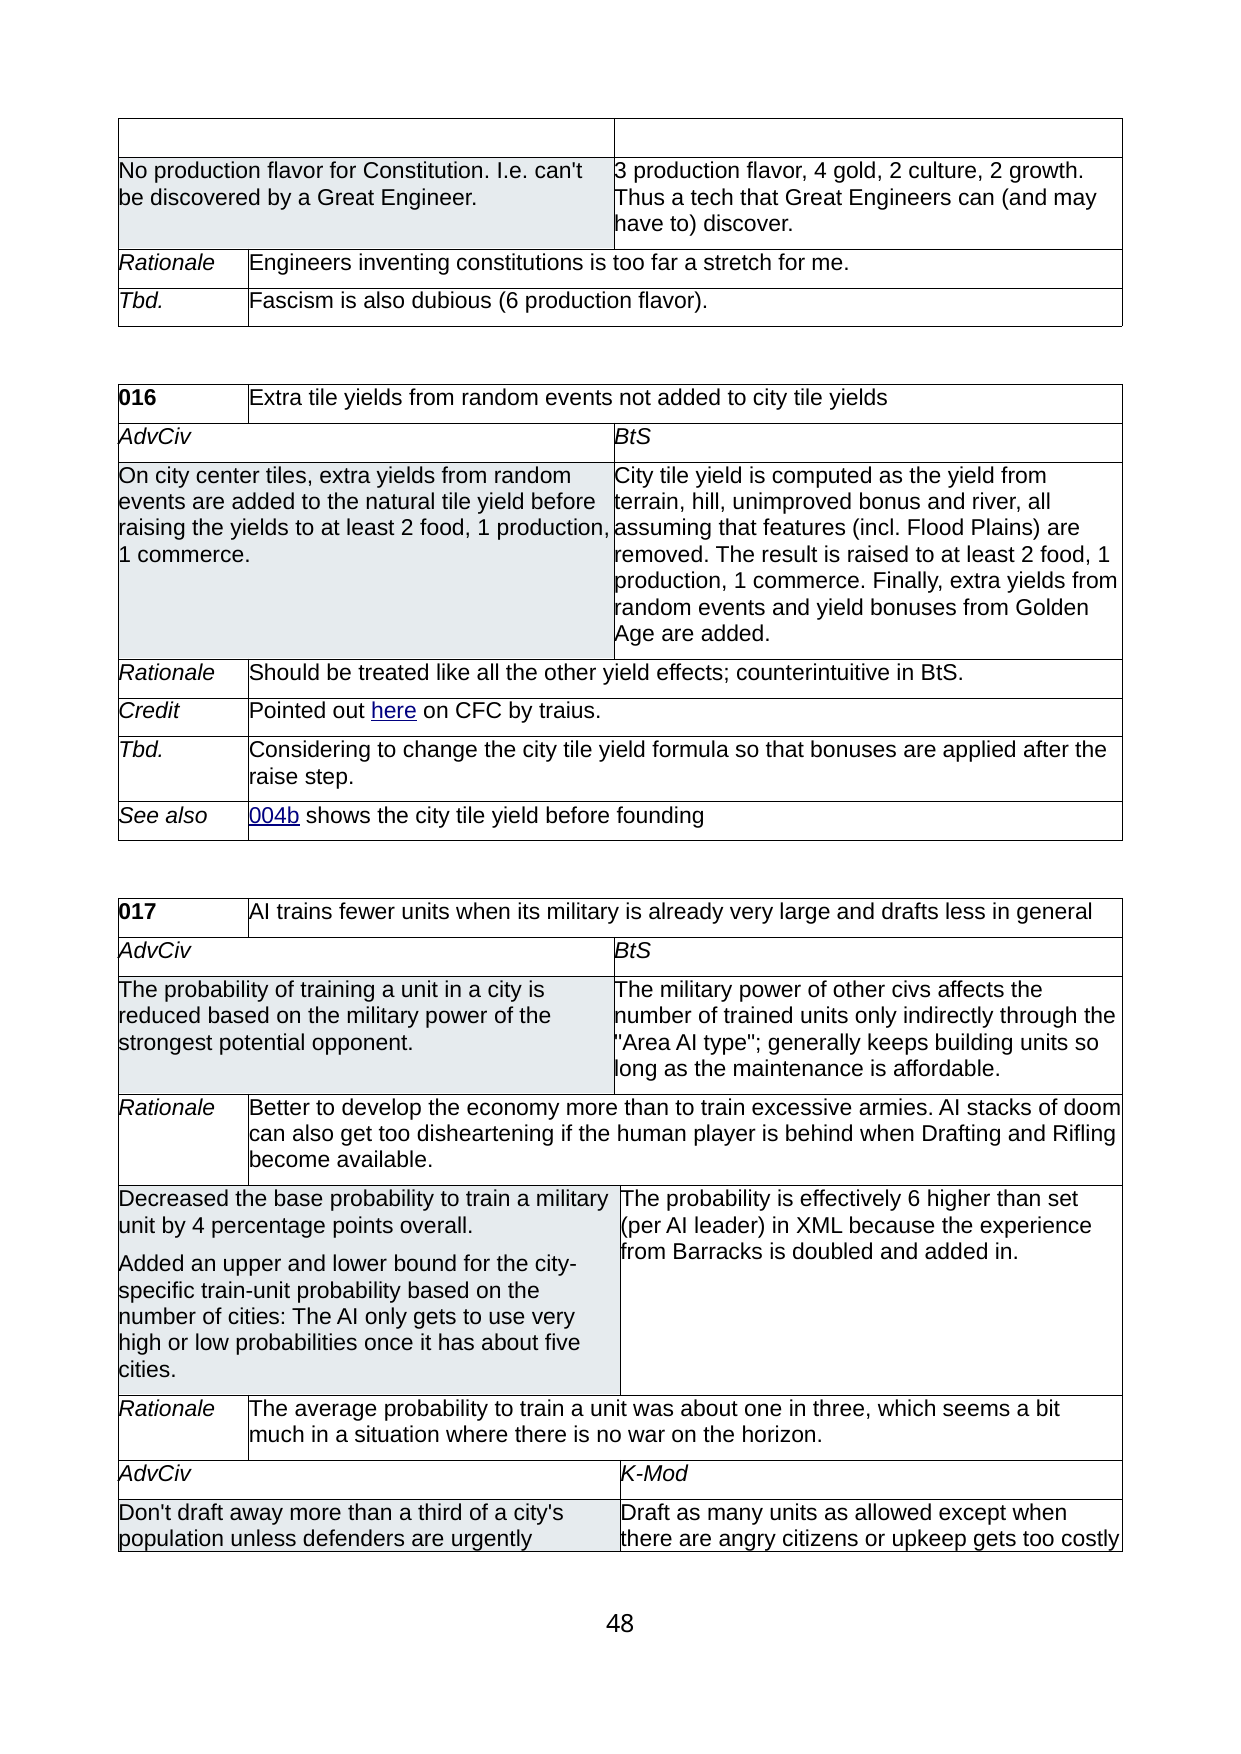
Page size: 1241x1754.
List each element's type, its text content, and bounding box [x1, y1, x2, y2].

table_cell Tbd. [119, 289, 248, 326]
table_cell AdvCiv [119, 938, 614, 976]
table_cell The average probability to train a unit was about one in three, which seems a bit much in a situation where there is no war on the horizon. [249, 1396, 1122, 1460]
table_cell Engineers inventing constitutions is too far a stretch for me. [249, 250, 1122, 287]
table_cell Rationale [119, 250, 248, 287]
table_cell AdvCiv [119, 424, 614, 462]
table_cell Draft as many units as allowed except when there are angry citizens or upkeep gets too costly [621, 1500, 1122, 1551]
table_cell [615, 119, 1122, 157]
table_cell No production flavor for Constitution. I.e. can't be discovered by a Great Engineer. [119, 158, 614, 248]
table_header 017 [119, 899, 248, 937]
table_cell K-Mod [621, 1461, 1122, 1498]
table_cell Tbd. [119, 737, 248, 801]
table_cell The probability of training a unit in a city is reduced based on the military power of the strongest potential opponent. [119, 977, 614, 1093]
table_cell See also [119, 802, 248, 840]
table_cell Rationale [119, 660, 248, 697]
table_cell BtS [615, 938, 1122, 976]
table_cell Should be treated like all the other yield effects; counterintuitive in BtS. [249, 660, 1122, 697]
table_header Extra tile yields from random events not added to city tile yields [249, 385, 1122, 423]
table_cell Decreased the base probability to train a military unit by 4 percentage points overall. Added an upper and lower bound for the city-specific train-unit probability based on the number of cities: The AI only gets to use very high or low probabilities once it has about five cities. [119, 1186, 620, 1394]
table_cell BtS [615, 424, 1122, 462]
table_cell AdvCiv [119, 1461, 620, 1498]
table_cell 004b shows the city tile yield before founding [249, 802, 1122, 840]
table_cell Rationale [119, 1095, 248, 1185]
table_header AI trains fewer units when its military is already very large and drafts less in general [249, 899, 1122, 937]
table_cell City tile yield is computed as the yield from terrain, hill, unimproved bonus and river, all assuming that features (incl. Flood Plains) are removed. The result is raised to at least 2 food, 1 production, 1 commerce. Finally, extra yields from random events and yield bonuses from Golden Age are added. [615, 463, 1122, 658]
table_cell Credit [119, 699, 248, 736]
table_cell Better to develop the economy more than to train excessive armies. AI stacks of doom can also get too disheartening if the human player is behind when Drafting and Rifling become available. [249, 1095, 1122, 1185]
table_cell The probability is effectively 6 higher than set (per AI leader) in XML because the experience from Barracks is doubled and added in. [621, 1186, 1122, 1394]
table_cell 3 production flavor, 4 gold, 2 culture, 2 growth. Thus a tech that Great Engineers can (and may have to) discover. [615, 158, 1122, 248]
table_cell On city center tiles, extra yields from random events are added to the natural tile yield before raising the yields to at least 2 food, 1 production, 1 commerce. [119, 463, 614, 658]
table_cell Considering to change the city tile yield formula so that bonuses are applied after the raise step. [249, 737, 1122, 801]
table_cell Don't draft away more than a third of a city's population unless defenders are urgently [119, 1500, 620, 1551]
table_cell [119, 119, 614, 157]
table_cell The military power of other civs affects the number of trained units only indirectly through the "Area AI type"; generally keeps building units so long as the maintenance is affordable. [615, 977, 1122, 1093]
table_header 016 [119, 385, 248, 423]
table_cell Pointed out here on CFC by traius. [249, 699, 1122, 736]
table_cell Rationale [119, 1396, 248, 1460]
table_cell Fascism is also dubious (6 production flavor). [249, 289, 1122, 326]
